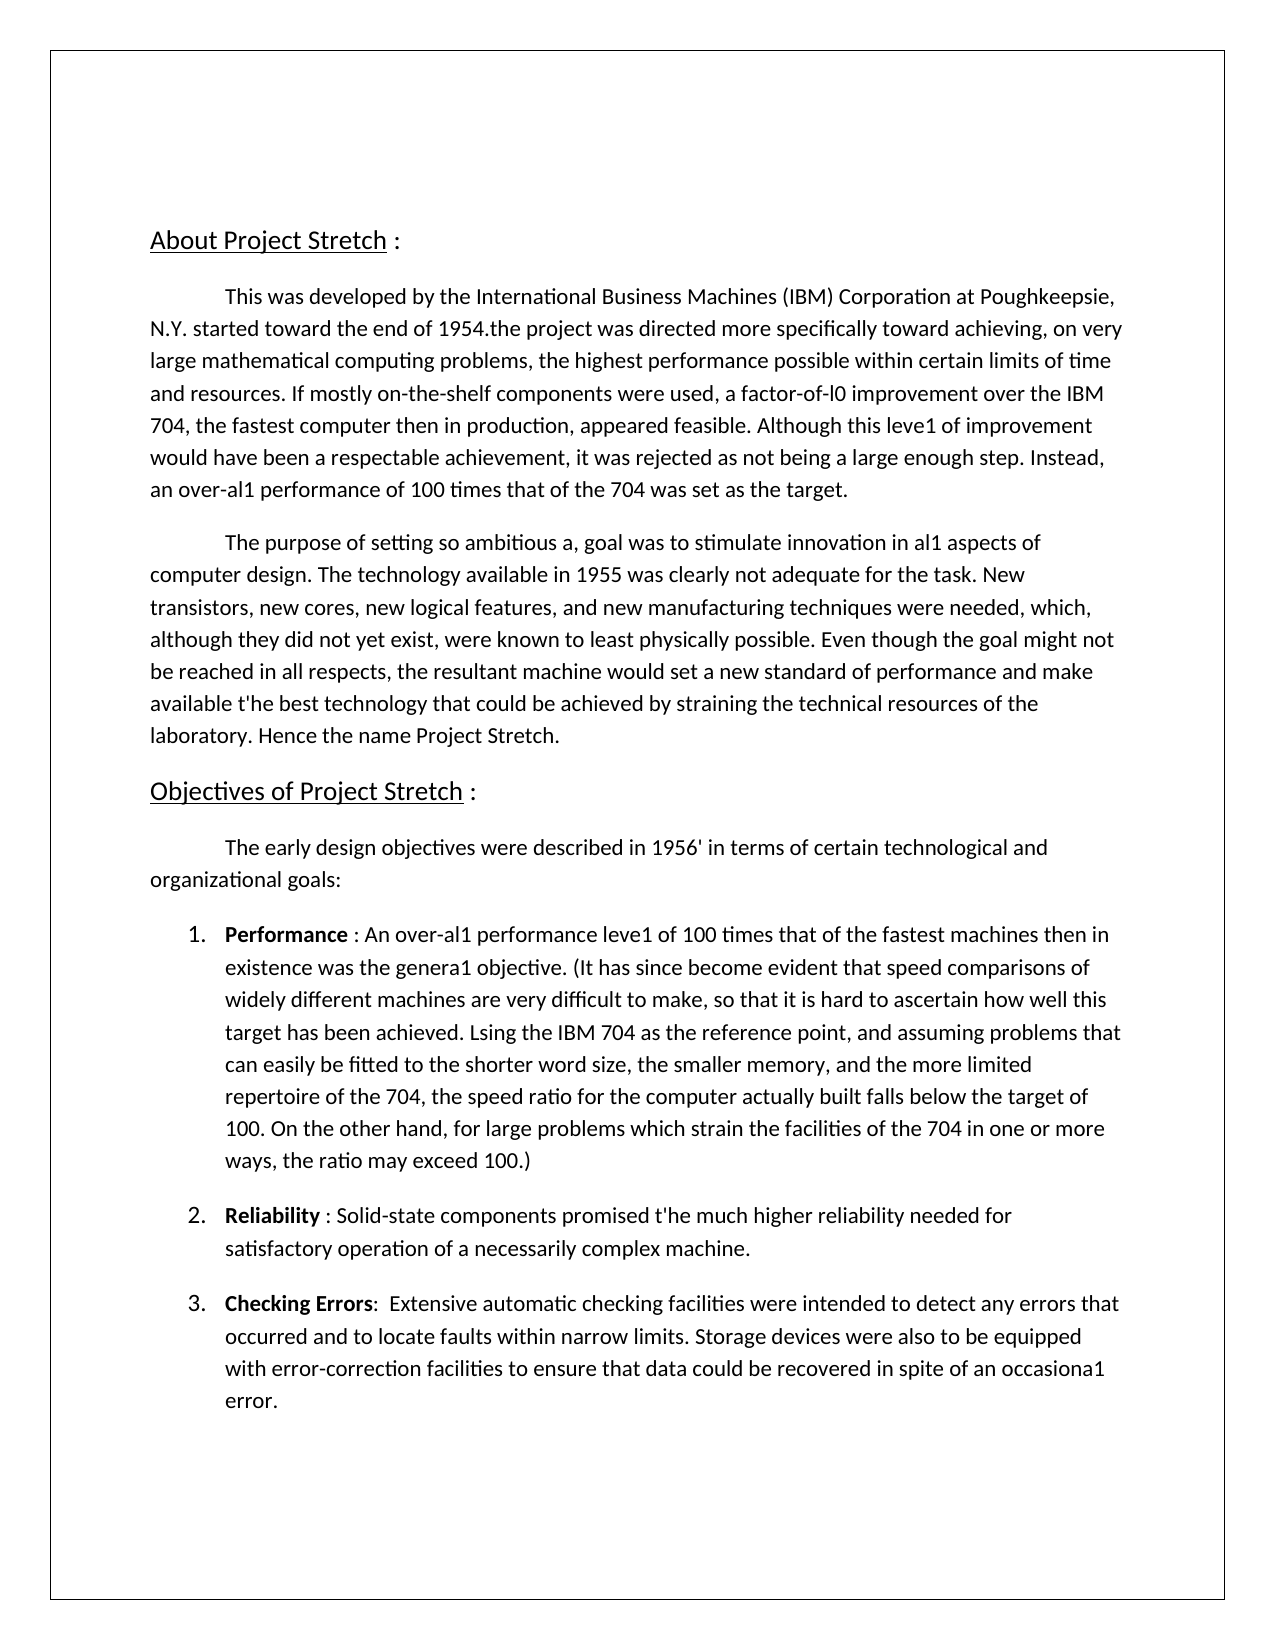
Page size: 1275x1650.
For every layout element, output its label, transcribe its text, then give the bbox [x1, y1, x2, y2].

list Reliability : Solid-state components promised t'he much higher reliability needed for satisfactory operation of a necessarily complex machine. [187, 1199, 1125, 1262]
text About Project Stretch : [150, 223, 1125, 257]
text The early design objectives were described in 1956' in terms of certain technological and organizational goals: [150, 833, 1125, 893]
text Objectives of Project Stretch : [150, 774, 1125, 808]
list Performance : An over-al1 performance leve1 of 100 times that of the fastest machines then in existence was the genera1 objective. (It has since become evident that speed comparisons of widely different machines are very difficult to make, so that it is hard to ascertain how well this target has been achieved. Lsing the IBM 704 as the reference point, and assuming problems that can easily be fitted to the shorter word size, the smaller memory, and the more limited repertoire of the 704, the speed ratio for the computer actually built falls below the target of 100. On the other hand, for large problems which strain the facilities of the 704 in one or more ways, the ratio may exceed 100.) [187, 918, 1125, 1174]
list Checking Errors: Extensive automatic checking facilities were intended to detect any errors that occurred and to locate faults within narrow limits. Storage devices were also to be equipped with error-correction facilities to ensure that data could be recovered in spite of an occasiona1 error. [187, 1287, 1125, 1414]
text This was developed by the International Business Machines (IBM) Corporation at Poughkeepsie, N.Y. started toward the end of 1954.the project was directed more specifically toward achieving, on very large mathematical computing problems, the highest performance possible within certain limits of time and resources. If mostly on-the-shelf components were used, a factor-of-l0 improvement over the IBM 704, the fastest computer then in production, appeared feasible. Although this leve1 of improvement would have been a respectable achievement, it was rejected as not being a large enough step. Instead, an over-al1 performance of 100 times that of the 704 was set as the target. [150, 282, 1125, 503]
text The purpose of setting so ambitious a, goal was to stimulate innovation in al1 aspects of computer design. The technology available in 1955 was clearly not adequate for the task. New transistors, new cores, new logical features, and new manufacturing techniques were needed, which, although they did not yet exist, were known to least physically possible. Even though the goal might not be reached in all respects, the resultant machine would set a new standard of performance and make available t'he best technology that could be achieved by straining the technical resources of the laboratory. Hence the name Project Stretch. [150, 528, 1125, 749]
